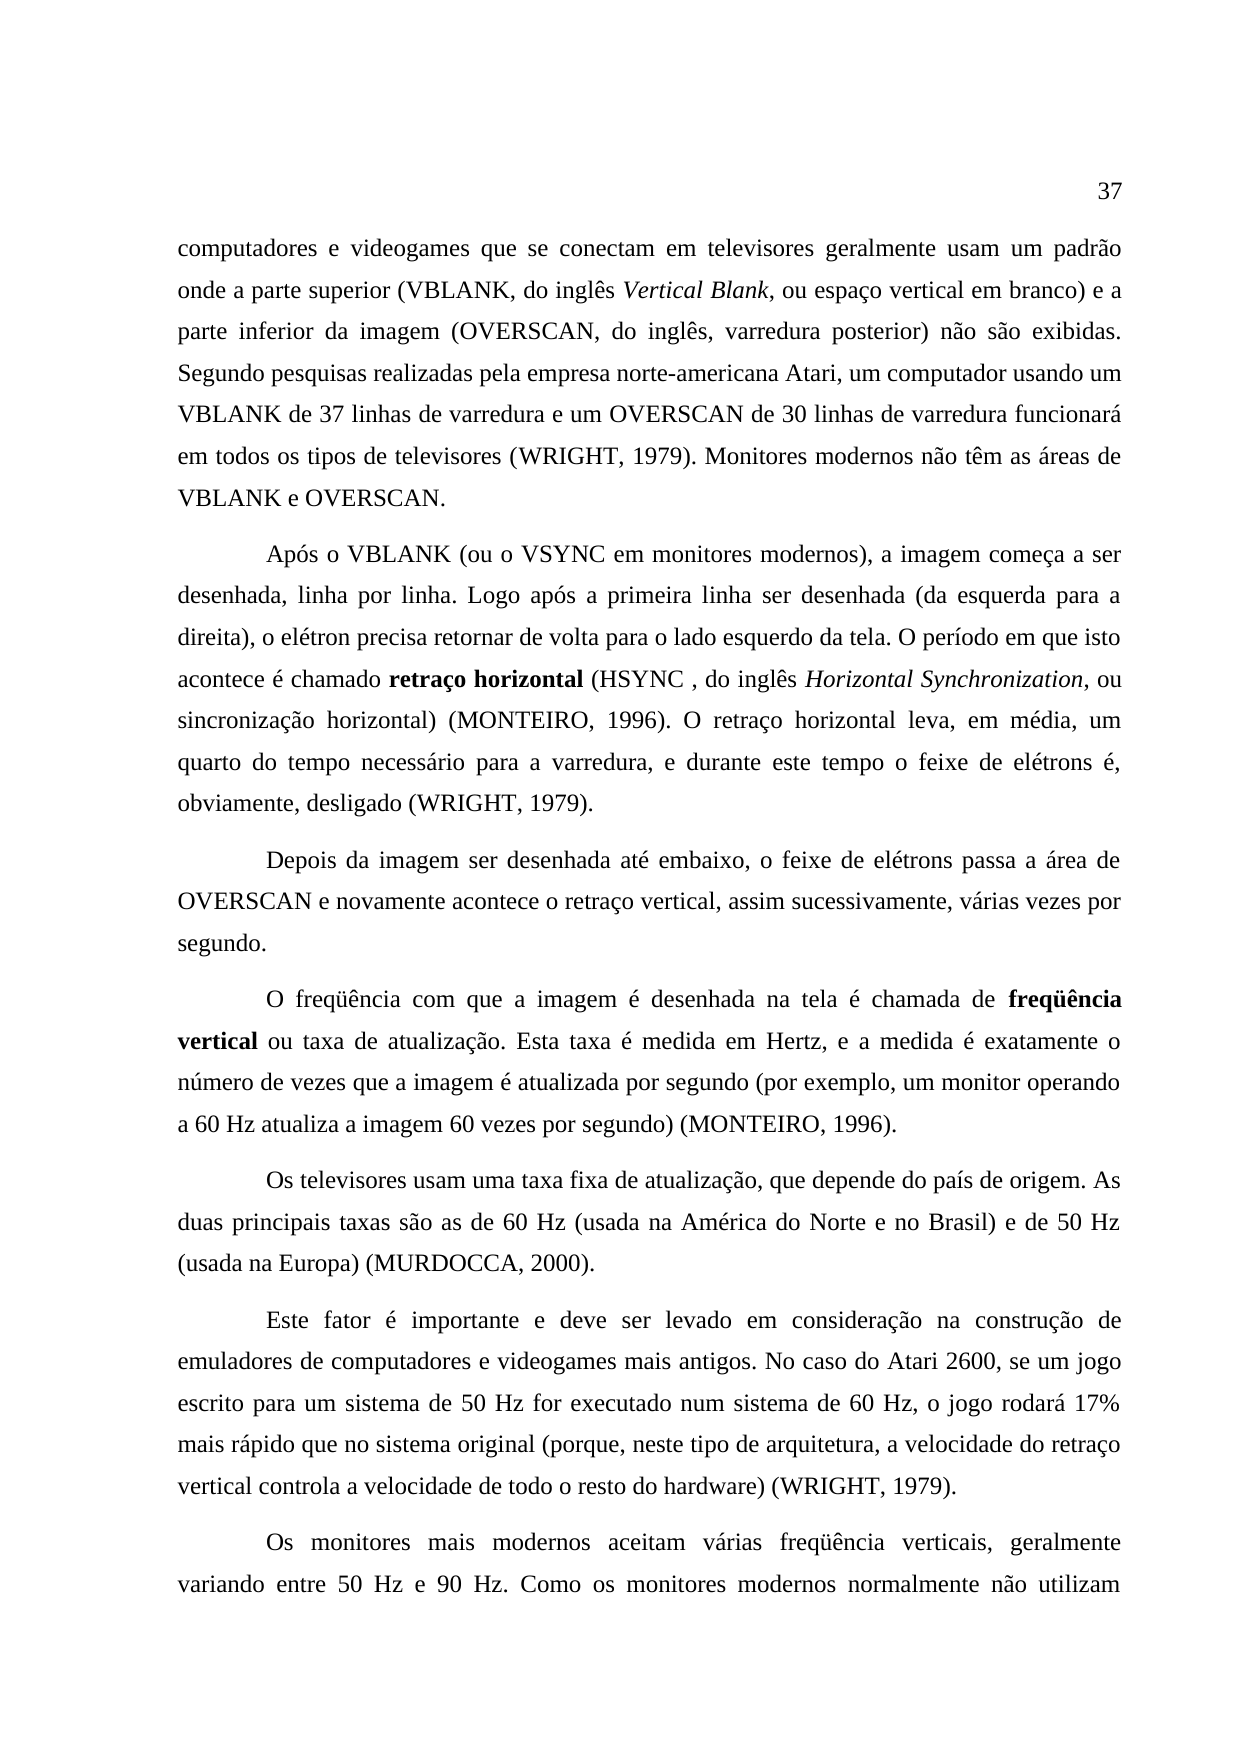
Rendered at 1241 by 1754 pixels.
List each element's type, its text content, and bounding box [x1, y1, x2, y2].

text Os monitores mais modernos aceitam várias freqüência verticais, geralmente variando entre 50 Hz e 90 Hz. Como os monitores modernos normalmente não utilizam [177, 1528, 1122, 1598]
text Este fator é importante e deve ser levado em consideração na construção de emuladores de computadores e videogames mais antigos. No caso do Atari 2600, se um jogo escrito para um sistema de 50 Hz for executado num sistema de 60 Hz, o jogo rodará 17% mais rápido que no sistema original (porque, neste tipo de arquitetura, a velocidade do retraço vertical controla a velocidade de todo o resto do hardware) (WRIGHT, 1979). [177, 1306, 1122, 1500]
text Depois da imagem ser desenhada até embaixo, o feixe de elétrons passa a área de OVERSCAN e novamente acontece o retraço vertical, assim sucessivamente, várias vezes por segundo. [177, 846, 1122, 957]
text Após o VBLANK (ou o VSYNC em monitores modernos), a imagem começa a ser desenhada, linha por linha. Logo após a primeira linha ser desenhada (da esquerda para a direita), o elétron precisa retornar de volta para o lado esquerdo da tela. O período em que isto acontece é chamado retraço horizontal (HSYNC , do inglês Horizontal Synchronization, ou sincronização horizontal) (MONTEIRO, 1996). O retraço horizontal leva, em média, um quarto do tempo necessário para a varredura, e durante este tempo o feixe de elétrons é, obviamente, desligado (WRIGHT, 1979). [177, 540, 1122, 817]
text computadores e videogames que se conectam em televisores geralmente usam um padrão onde a parte superior (VBLANK, do inglês Vertical Blank, ou espaço vertical em branco) e a parte inferior da imagem (OVERSCAN, do inglês, varredura posterior) não são exibidas. Segundo pesquisas realizadas pela empresa norte-americana Atari, um computador usando um VBLANK de 37 linhas de varredura e um OVERSCAN de 30 linhas de varredura funcionará em todos os tipos de televisores (WRIGHT, 1979). Monitores modernos não têm as áreas de VBLANK e OVERSCAN. [177, 234, 1122, 511]
text Os televisores usam uma taxa fixa de atualização, que depende do país de origem. As duas principais taxas são as de 60 Hz (usada na América do Norte e no Brasil) e de 50 Hz (usada na Europa) (MURDOCCA, 2000). [177, 1166, 1122, 1277]
text O freqüência com que a imagem é desenhada na tela é chamada de freqüência vertical ou taxa de atualização. Esta taxa é medida em Hertz, e a medida é exatamente o número de vezes que a imagem é atualizada por segundo (por exemplo, um monitor operando a 60 Hz atualiza a imagem 60 vezes por segundo) (MONTEIRO, 1996). [177, 985, 1122, 1138]
